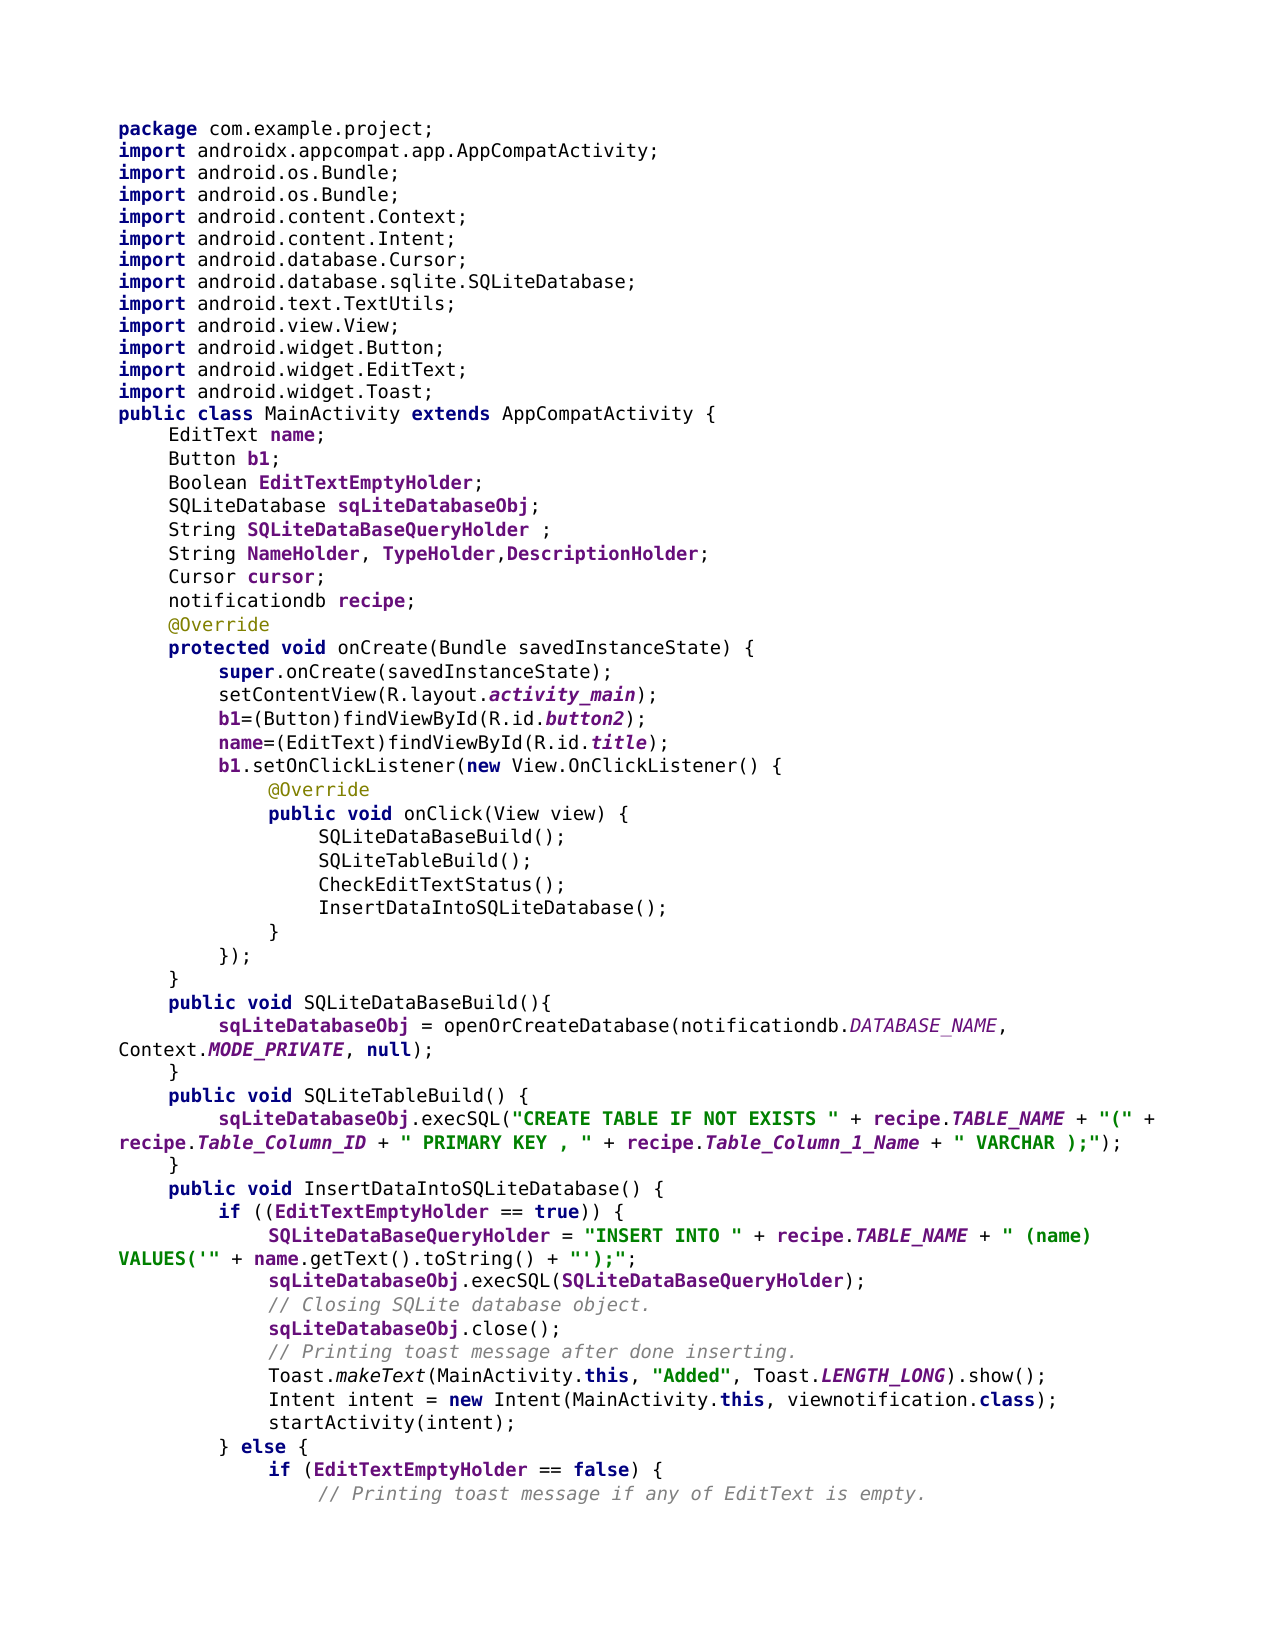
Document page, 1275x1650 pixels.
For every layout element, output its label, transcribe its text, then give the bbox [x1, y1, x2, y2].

text sqLiteDatabaseObj.execSQL(SQLiteDataBaseQueryHolder); [118, 1270, 1157, 1294]
text @Override [118, 613, 1157, 637]
text sqLiteDatabaseObj = openOrCreateDatabase(notificationdb.DATABASE_NAME, Context.MODE_PRIVATE, null); [118, 1016, 1157, 1061]
text notificationdb recipe; [118, 590, 1157, 613]
text } [118, 1154, 1157, 1177]
text import android.content.Intent; [118, 227, 1157, 249]
text InsertDataIntoSQLiteDatabase(); [118, 897, 1157, 921]
text }); [118, 944, 1157, 968]
text String NameHolder, TypeHolder,DescriptionHolder; [118, 543, 1157, 566]
text import android.content.Context; [118, 206, 1157, 227]
text } [118, 1061, 1157, 1085]
text import android.database.sqlite.SQLiteDatabase; [118, 271, 1157, 293]
text public void SQLiteTableBuild() { [118, 1085, 1157, 1108]
text public void SQLiteDataBaseBuild(){ [118, 992, 1157, 1016]
text import android.database.Cursor; [118, 249, 1157, 271]
text // Closing SQLite database object. [118, 1294, 1157, 1318]
text } [118, 921, 1157, 944]
text sqLiteDatabaseObj.execSQL("CREATE TABLE IF NOT EXISTS " + recipe.TABLE_NAME + "(" + recipe.Table_Column_ID + " PRIMARY KEY , " + recipe.Table_Column_1_Name + " VARCHAR );"); [118, 1108, 1157, 1154]
text import android.os.Bundle; [118, 162, 1157, 184]
text package com.example.project; [118, 118, 1157, 140]
text public void InsertDataIntoSQLiteDatabase() { [118, 1177, 1157, 1201]
text b1.setOnClickListener(new View.OnClickListener() { [118, 755, 1157, 779]
text super.onCreate(savedInstanceState); [118, 661, 1157, 684]
text setContentView(R.layout.activity_main); [118, 684, 1157, 708]
text import android.text.TextUtils; [118, 293, 1157, 315]
text SQLiteDataBaseQueryHolder = "INSERT INTO " + recipe.TABLE_NAME + " (name) VALUES('" + name.getText().toString() + "');"; [118, 1225, 1157, 1270]
text import android.widget.Button; [118, 337, 1157, 359]
text sqLiteDatabaseObj.close(); [118, 1318, 1157, 1341]
text Cursor cursor; [118, 566, 1157, 590]
text Button b1; [118, 448, 1157, 472]
text Boolean EditTextEmptyHolder; [118, 472, 1157, 495]
text SQLiteTableBuild(); [118, 850, 1157, 874]
text Toast.makeText(MainActivity.this, "Added", Toast.LENGTH_LONG).show(); [118, 1365, 1157, 1388]
text public void onClick(View view) { [118, 803, 1157, 826]
text @Override [118, 779, 1157, 803]
text Intent intent = new Intent(MainActivity.this, viewnotification.class); [118, 1388, 1157, 1412]
text } else { [118, 1436, 1157, 1459]
text SQLiteDatabase sqLiteDatabaseObj; [118, 495, 1157, 519]
text import androidx.appcompat.app.AppCompatActivity; [118, 140, 1157, 162]
text import android.widget.EditText; [118, 359, 1157, 381]
text import android.view.View; [118, 315, 1157, 337]
text startActivity(intent); [118, 1412, 1157, 1436]
text protected void onCreate(Bundle savedInstanceState) { [118, 637, 1157, 661]
text // Printing toast message after done inserting. [118, 1341, 1157, 1365]
text import android.widget.Toast; [118, 381, 1157, 402]
text if (EditTextEmptyHolder == false) { [118, 1459, 1157, 1483]
text name=(EditText)findViewById(R.id.title); [118, 732, 1157, 755]
text if ((EditTextEmptyHolder == true)) { [118, 1201, 1157, 1225]
text import android.os.Bundle; [118, 184, 1157, 206]
text CheckEditTextStatus(); [118, 874, 1157, 897]
text EditText name; [118, 424, 1157, 448]
text b1=(Button)findViewById(R.id.button2); [118, 708, 1157, 732]
text public class MainActivity extends AppCompatActivity { [118, 402, 1157, 424]
text String SQLiteDataBaseQueryHolder ; [118, 519, 1157, 543]
text // Printing toast message if any of EditText is empty. [118, 1483, 1157, 1507]
text SQLiteDataBaseBuild(); [118, 826, 1157, 850]
text } [118, 968, 1157, 992]
